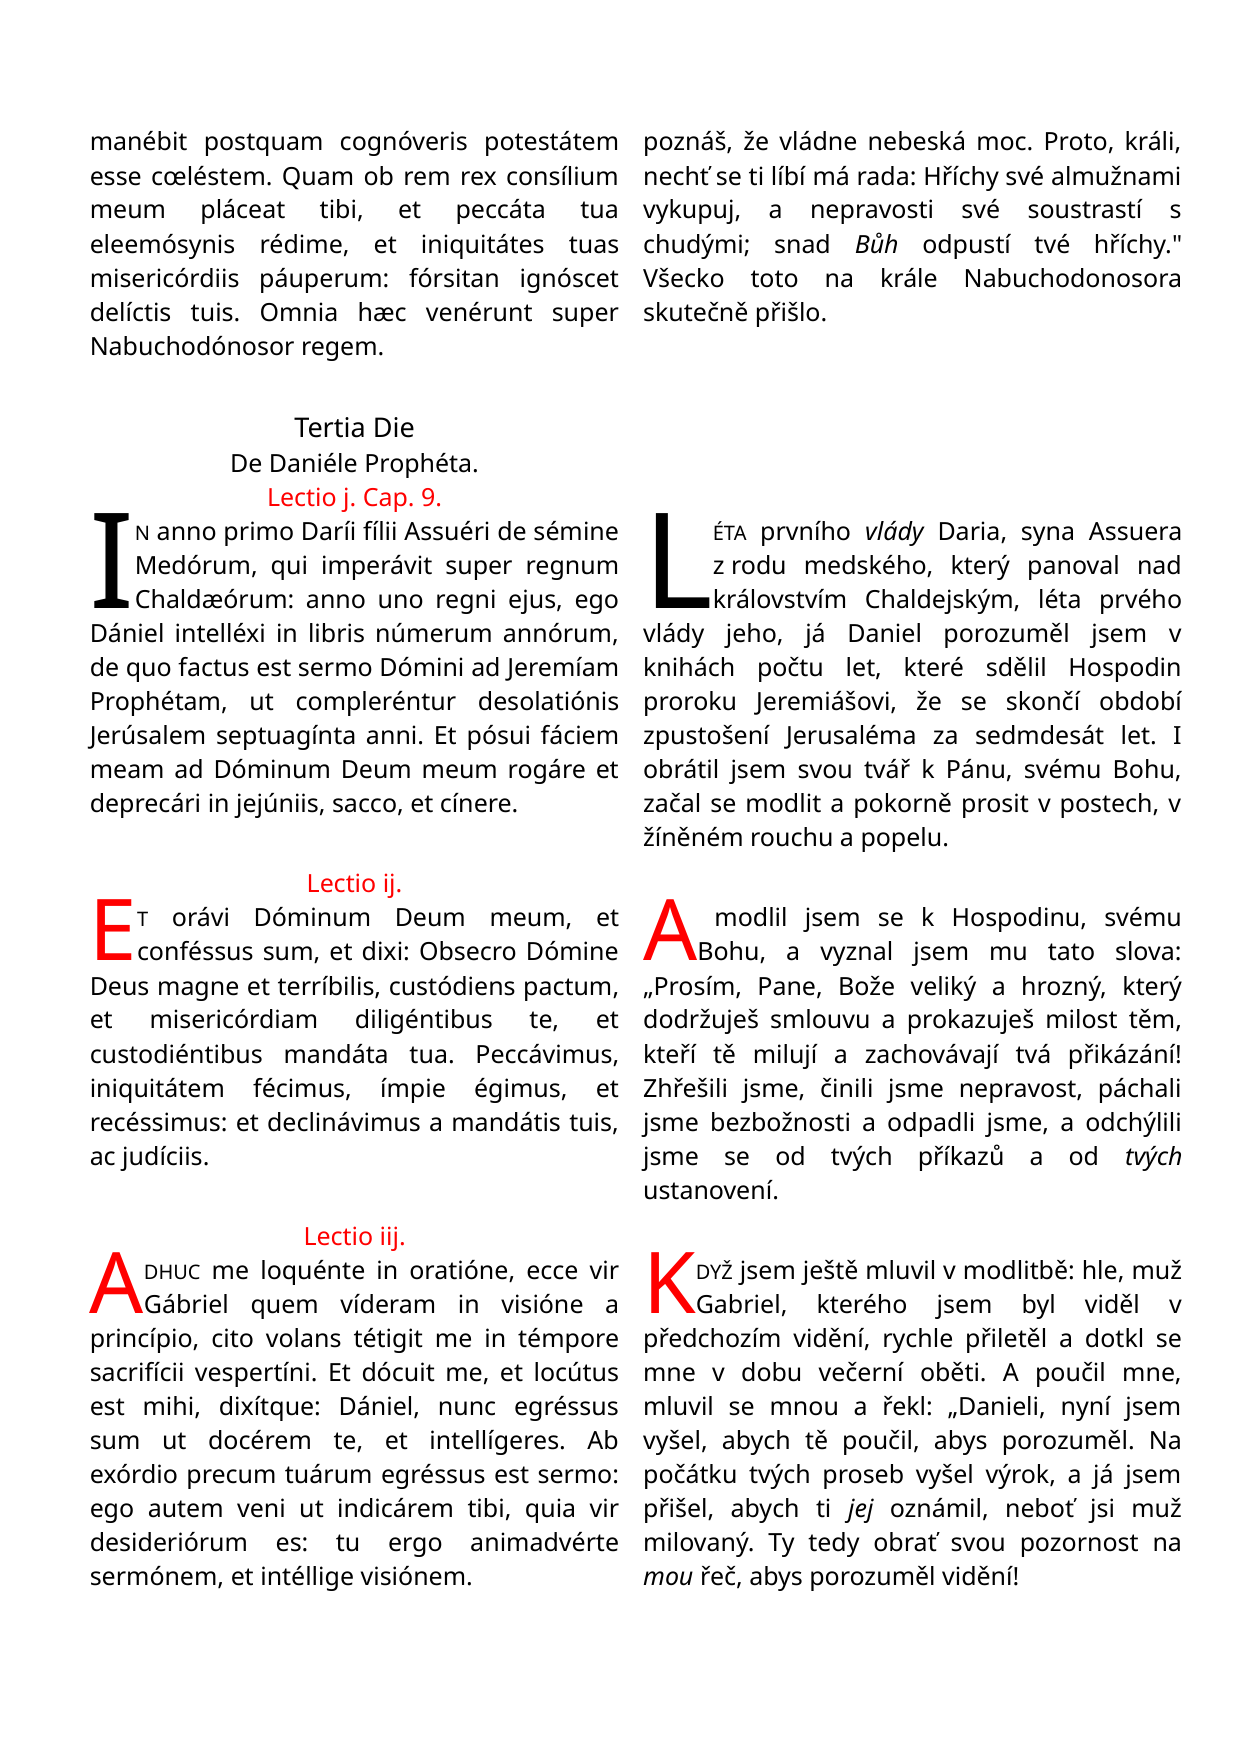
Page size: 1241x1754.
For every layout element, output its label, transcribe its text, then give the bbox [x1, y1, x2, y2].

table_cell manébit postquam cognóveris potestátem esse cœléstem. Quam ob rem rex consílium meum pláceat tibi, et peccáta tua eleemósynis rédime, et iniquitátes tuas misericórdiis páuperum: fórsitan ignóscet delíctis tuis. Omnia hæc venérunt super Nabuchodónosor regem. [78, 118, 631, 402]
table_cell Tertia Die De Daniéle Prophéta. Lectio j. Cap. 9. In anno primo Daríi fílii Assuéri de sémine Medórum, qui imperávit super regnum Chaldæórum: anno uno regni ejus, ego Dániel intelléxi in libris númerum annórum, de quo factus est sermo Dómini ad Jeremíam Prophétam, ut compleréntur desolatiónis Jerúsalem septuagínta anni. Et pósui fáciem meam ad Dóminum Deum meum rogáre et deprecári in jejúniis, sacco, et cínere. [78, 403, 631, 860]
table_cell Léta prvního vlády Daria, syna Assuera z rodu medského, který panoval nad královstvím Chaldejským, léta prvého vlády jeho, já Daniel porozuměl jsem v knihách počtu let, které sdělil Hospodin proroku Jeremiášovi, že se skončí období zpustošení Jerusaléma za sedmdesát let. I obrátil jsem svou tvář k Pánu, svému Bohu, začal se modlit a pokorně prosit v postech, v žíněném rouchu a popelu. [631, 403, 1194, 860]
table_cell Lectio iij. Adhuc me loquénte in oratióne, ecce vir Gábriel quem víderam in visióne a princípio, cito volans tétigit me in témpore sacrifícii vespertíni. Et dócuit me, et locútus est mihi, dixítque: Dániel, nunc egréssus sum ut docérem te, et intellígeres. Ab exórdio precum tuárum egréssus est sermo: ego autem veni ut indicárem tibi, quia vir desideriórum es: tu ergo animadvérte sermónem, et intéllige visiónem. [78, 1213, 631, 1633]
table_cell Lectio ij. Et orávi Dóminum Deum meum, et conféssus sum, et dixi: Obsecro Dómine Deus magne et terríbilis, custódiens pactum, et misericórdiam diligéntibus te, et custodiéntibus mandáta tua. Peccávimus, iniquitátem fécimus, ímpie égimus, et recéssimus: et declinávimus a mandátis tuis, ac judíciis. [78, 860, 631, 1212]
table_cell Když jsem ještě mluvil v modlitbě: hle, muž Gabriel, kterého jsem byl viděl v předchozím vidění, rychle přiletěl a dotkl se mne v dobu večerní oběti. A poučil mne, mluvil se mnou a řekl: „Danieli, nyní jsem vyšel, abych tě poučil, abys porozuměl. Na počátku tvých proseb vyšel výrok, a já jsem přišel, abych ti jej oznámil, neboť jsi muž milovaný. Ty tedy obrať svou pozornost na mou řeč, abys porozuměl vidění! [631, 1213, 1194, 1633]
table_cell A modlil jsem se k Hospodinu, svému Bohu, a vyznal jsem mu tato slova: „Prosím, Pane, Bože veliký a hrozný, který dodržuješ smlouvu a prokazuješ milost těm, kteří tě milují a zachovávají tvá přikázání! Zhřešili jsme, činili jsme nepravost, páchali jsme bezbožnosti a odpadli jsme, a odchýlili jsme se od tvých příkazů a od tvých ustanovení. [631, 860, 1194, 1212]
table_cell poznáš, že vládne nebeská moc. Proto, králi, nechť se ti líbí má rada: Hříchy své almužnami vykupuj, a nepravosti své soustrastí s chudými; snad Bůh odpustí tvé hříchy." Všecko toto na krále Nabuchodonosora skutečně přišlo. [631, 118, 1194, 402]
